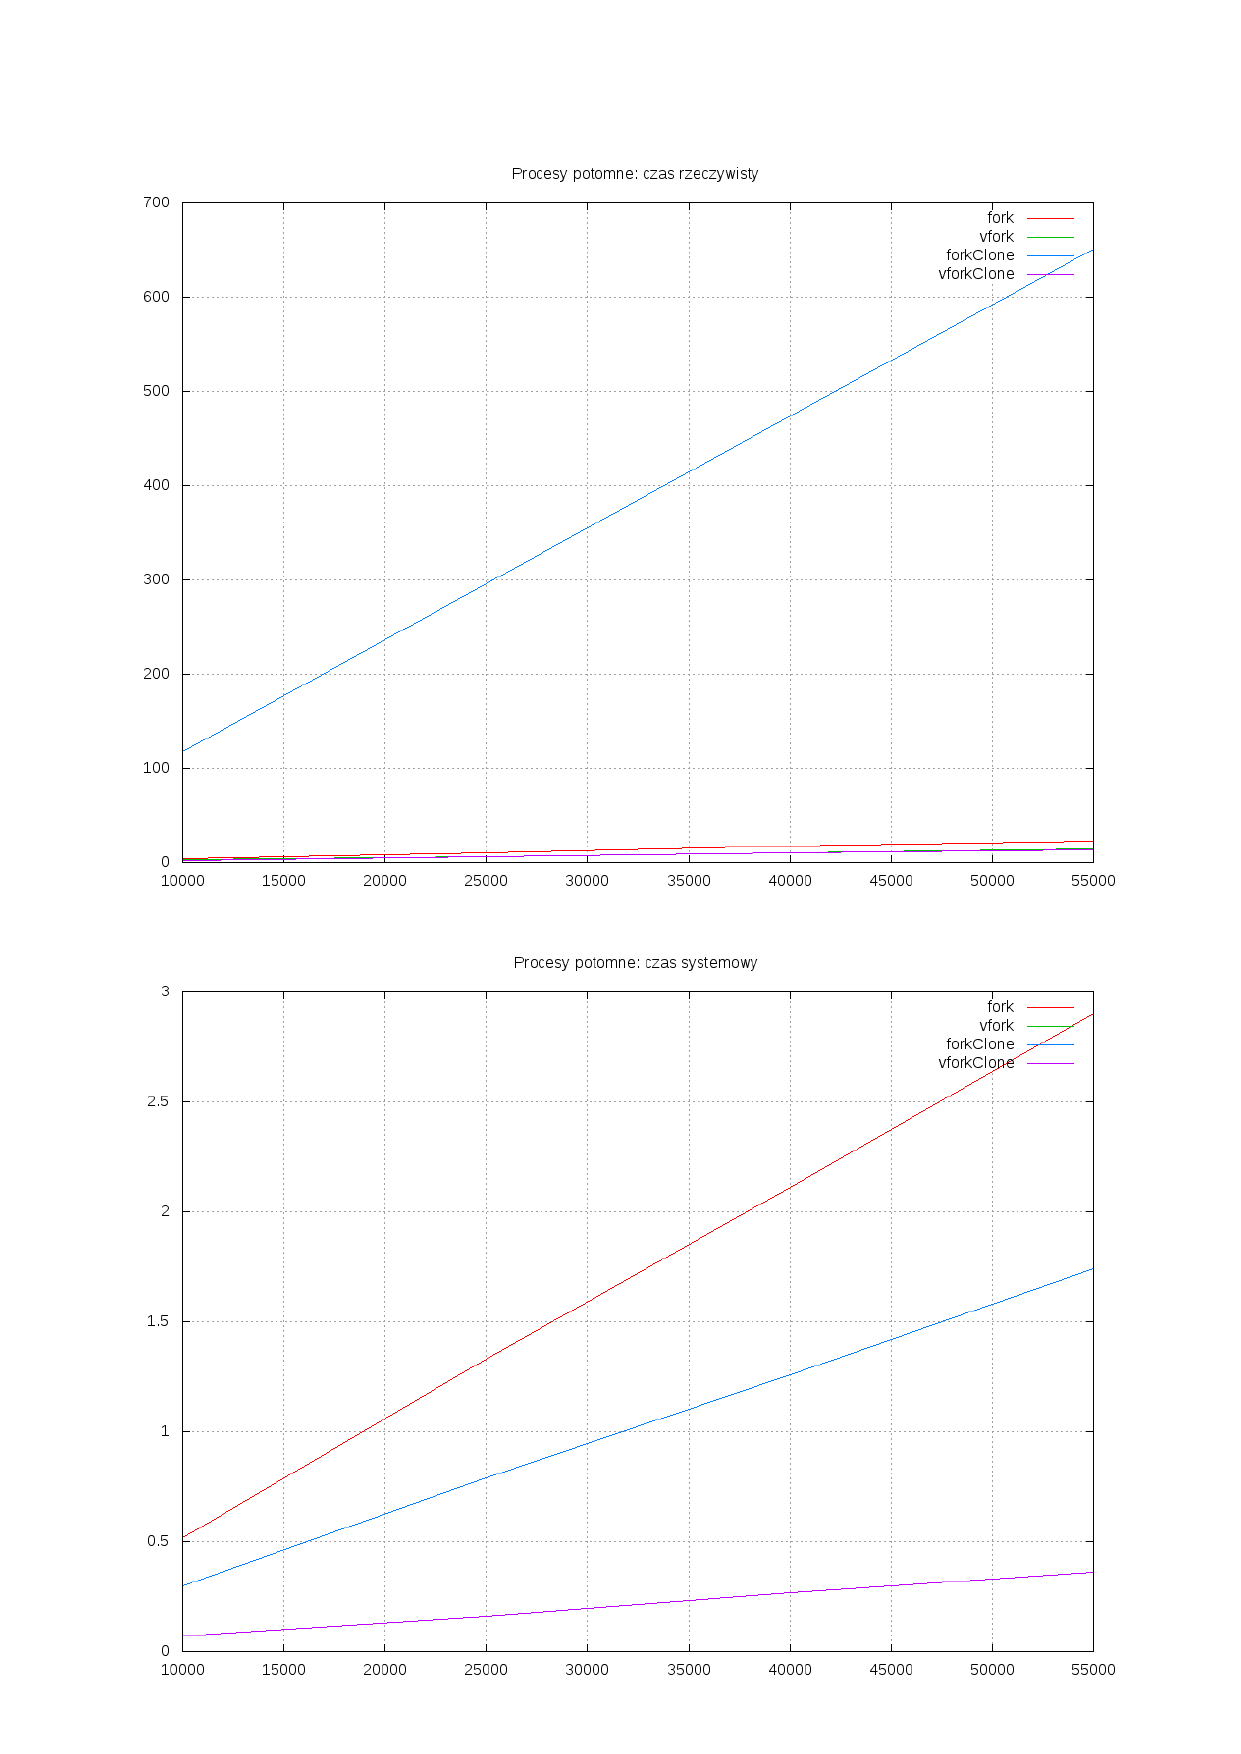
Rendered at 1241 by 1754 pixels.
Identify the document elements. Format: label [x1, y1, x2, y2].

picture [118, 146, 1123, 900]
picture [118, 936, 1123, 1689]
